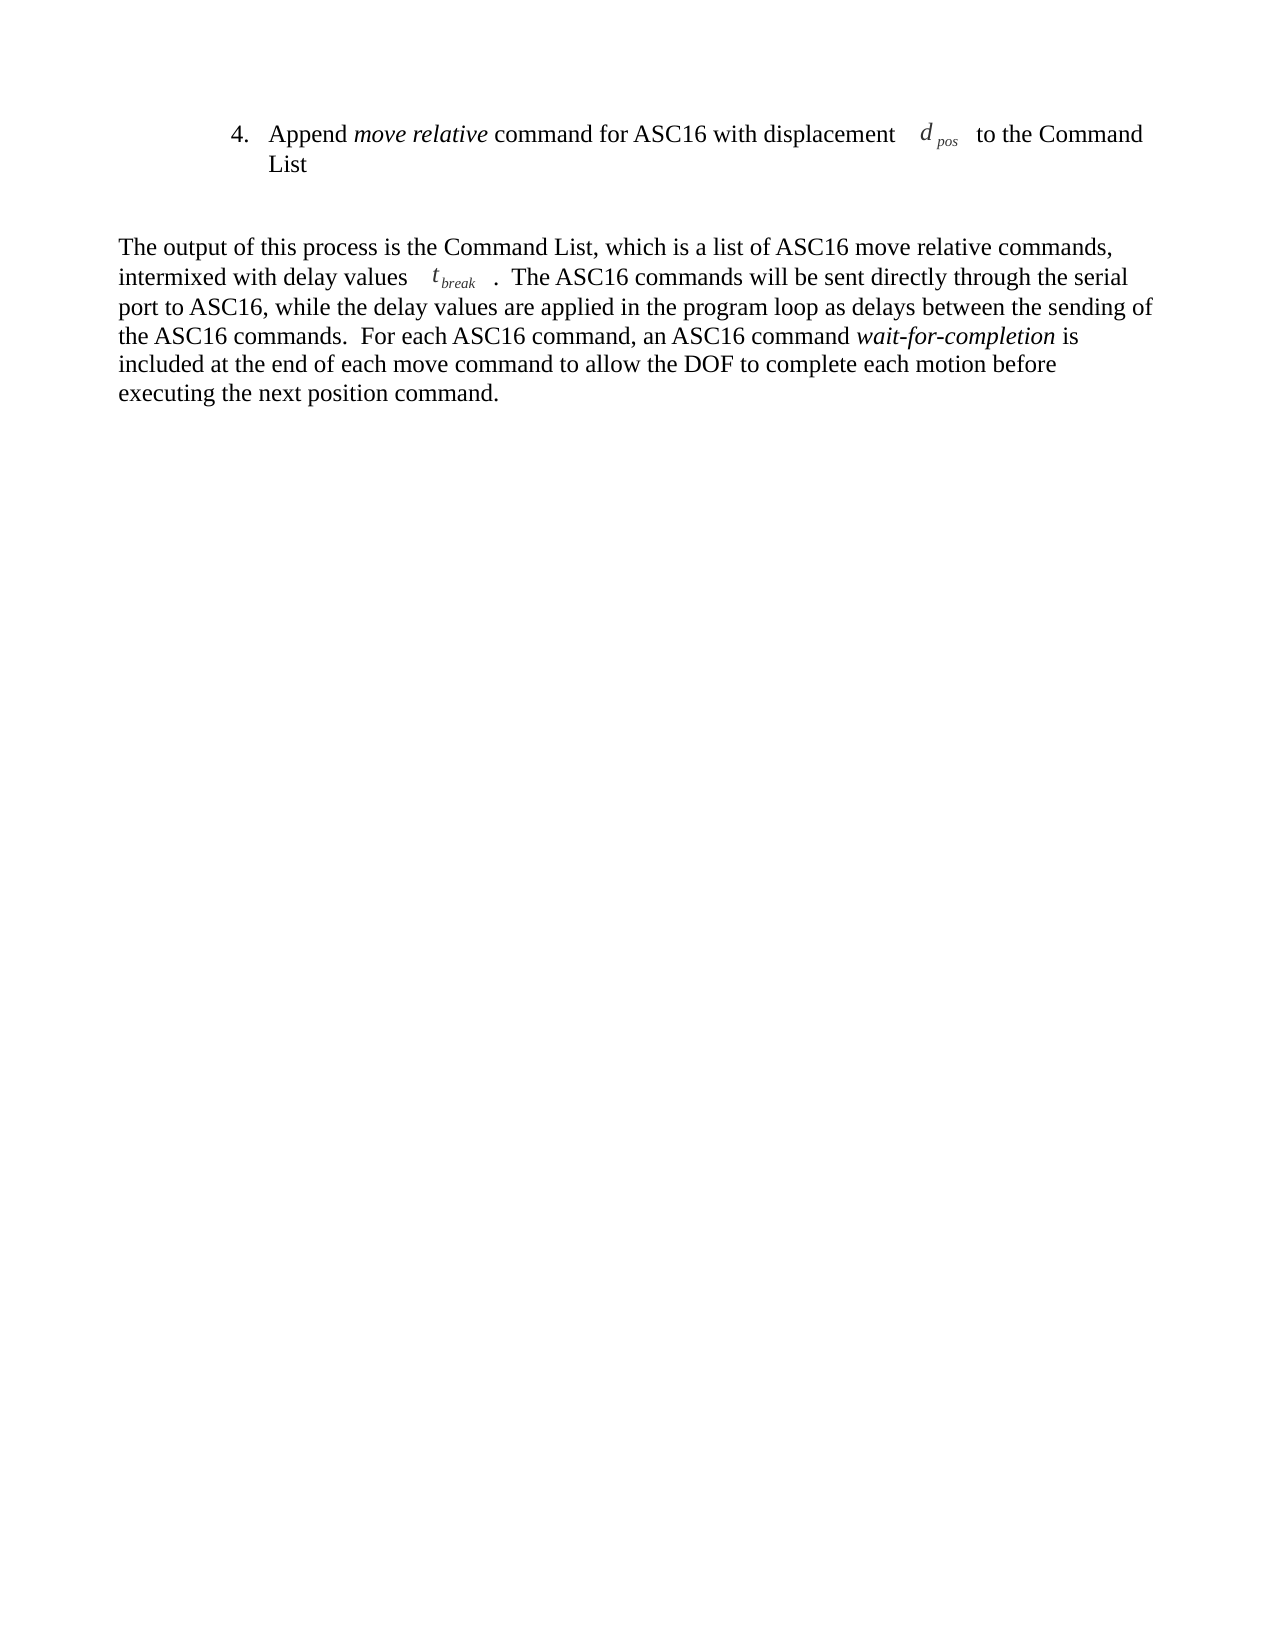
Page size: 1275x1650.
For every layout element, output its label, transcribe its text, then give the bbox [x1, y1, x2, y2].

text The output of this process is the Command List, which is a list of ASC16 move relative commands, intermixed with delay values . The ASC16 commands will be sent directly through the serial port to ASC16, while the delay values are applied in the program loop as delays between the sending of the ASC16 commands. For each ASC16 command, an ASC16 command wait-for-completion is included at the end of each move command to allow the DOF to complete each motion before executing the next position command. [118, 232, 1157, 407]
list Append move relative command for ASC16 with displacement to the Command List [231, 118, 1157, 178]
